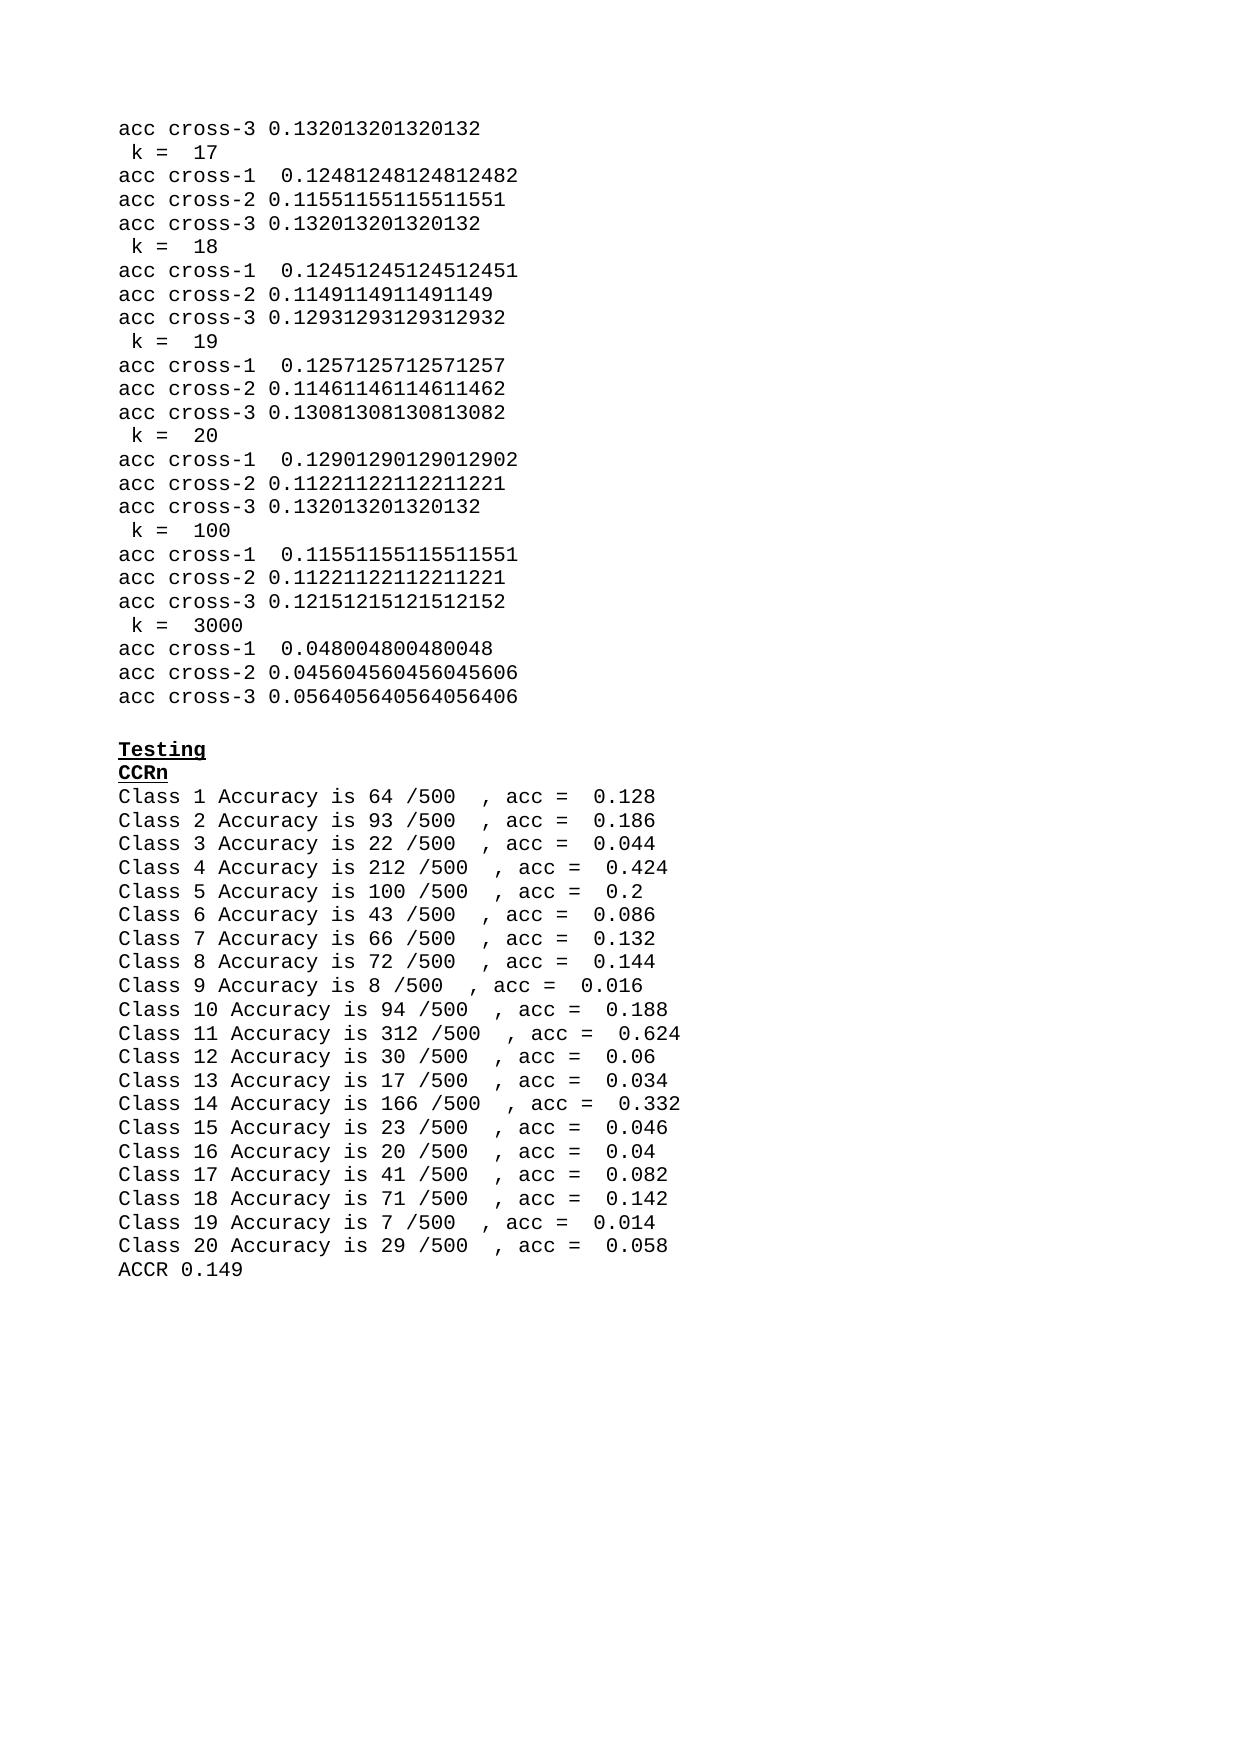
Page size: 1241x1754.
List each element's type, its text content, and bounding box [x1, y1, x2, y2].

text Testing [118, 739, 1122, 762]
text k = 17 [118, 142, 1122, 165]
text acc cross-3 0.13081308130813082 [118, 402, 1122, 426]
text acc cross-3 0.056405640564056406 [118, 686, 1122, 709]
text acc cross-3 0.12151215121512152 [118, 591, 1122, 615]
text k = 18 [118, 236, 1122, 260]
text ACCR 0.149 [118, 1259, 1122, 1283]
text Class 16 Accuracy is 20 /500 , acc = 0.04 [118, 1141, 1122, 1164]
text k = 100 [118, 520, 1122, 544]
text acc cross-1 0.12481248124812482 [118, 165, 1122, 189]
text acc cross-3 0.132013201320132 [118, 496, 1122, 520]
text Class 2 Accuracy is 93 /500 , acc = 0.186 [118, 810, 1122, 833]
text acc cross-3 0.132013201320132 [118, 118, 1122, 142]
text Class 10 Accuracy is 94 /500 , acc = 0.188 [118, 999, 1122, 1022]
text k = 19 [118, 331, 1122, 354]
text Class 11 Accuracy is 312 /500 , acc = 0.624 [118, 1022, 1122, 1046]
text Class 1 Accuracy is 64 /500 , acc = 0.128 [118, 786, 1122, 810]
text acc cross-2 0.11221122112211221 [118, 473, 1122, 496]
text acc cross-3 0.12931293129312932 [118, 307, 1122, 331]
text Class 15 Accuracy is 23 /500 , acc = 0.046 [118, 1117, 1122, 1141]
text acc cross-3 0.132013201320132 [118, 213, 1122, 236]
text Class 4 Accuracy is 212 /500 , acc = 0.424 [118, 857, 1122, 881]
text acc cross-1 0.048004800480048 [118, 638, 1122, 662]
text acc cross-2 0.1149114911491149 [118, 284, 1122, 307]
text acc cross-1 0.1257125712571257 [118, 354, 1122, 378]
text Class 18 Accuracy is 71 /500 , acc = 0.142 [118, 1188, 1122, 1212]
text acc cross-1 0.11551155115511551 [118, 544, 1122, 567]
text CCRn [118, 762, 1122, 786]
text acc cross-2 0.11461146114611462 [118, 378, 1122, 402]
text k = 20 [118, 426, 1122, 449]
text Class 7 Accuracy is 66 /500 , acc = 0.132 [118, 928, 1122, 952]
text Class 6 Accuracy is 43 /500 , acc = 0.086 [118, 904, 1122, 928]
text acc cross-2 0.045604560456045606 [118, 662, 1122, 686]
text Class 5 Accuracy is 100 /500 , acc = 0.2 [118, 881, 1122, 904]
text acc cross-1 0.12451245124512451 [118, 260, 1122, 284]
text k = 3000 [118, 615, 1122, 638]
text Class 8 Accuracy is 72 /500 , acc = 0.144 [118, 952, 1122, 975]
text Class 17 Accuracy is 41 /500 , acc = 0.082 [118, 1164, 1122, 1188]
text Class 12 Accuracy is 30 /500 , acc = 0.06 [118, 1046, 1122, 1070]
text Class 19 Accuracy is 7 /500 , acc = 0.014 [118, 1212, 1122, 1235]
text Class 13 Accuracy is 17 /500 , acc = 0.034 [118, 1070, 1122, 1093]
text Class 14 Accuracy is 166 /500 , acc = 0.332 [118, 1093, 1122, 1117]
text Class 3 Accuracy is 22 /500 , acc = 0.044 [118, 833, 1122, 857]
text acc cross-2 0.11221122112211221 [118, 567, 1122, 591]
text Class 9 Accuracy is 8 /500 , acc = 0.016 [118, 975, 1122, 999]
text acc cross-2 0.11551155115511551 [118, 189, 1122, 213]
text Class 20 Accuracy is 29 /500 , acc = 0.058 [118, 1235, 1122, 1259]
text acc cross-1 0.12901290129012902 [118, 449, 1122, 473]
